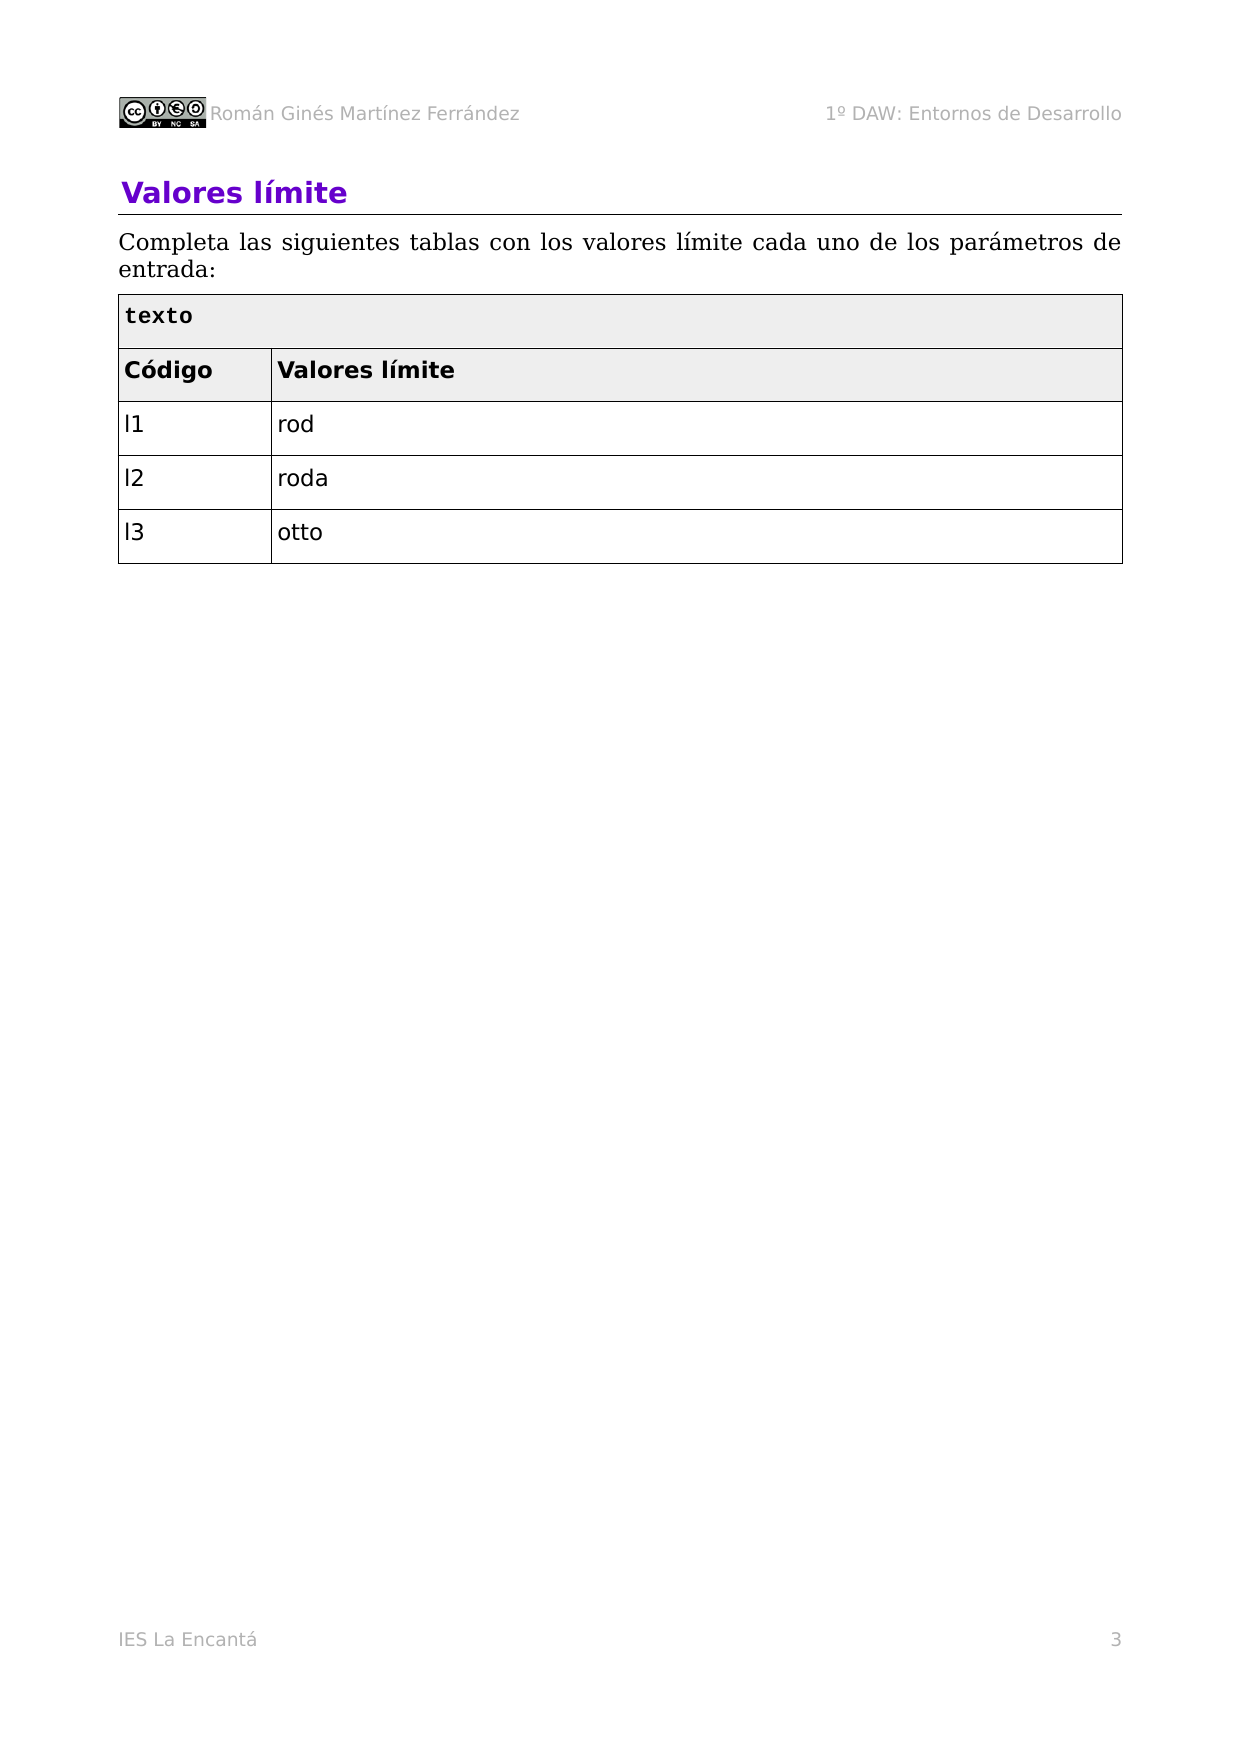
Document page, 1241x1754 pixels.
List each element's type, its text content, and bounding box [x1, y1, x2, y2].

table_cell Valores límite [272, 349, 1122, 401]
table_cell otto [272, 510, 1122, 563]
table_cell l3 [119, 510, 271, 563]
table_cell l2 [119, 456, 271, 509]
picture [119, 97, 207, 128]
text Valores límite [118, 174, 1122, 214]
table_cell l1 [119, 402, 271, 455]
table_cell roda [272, 456, 1122, 509]
table_header texto [119, 295, 1122, 347]
text Completa las siguientes tablas con los valores límite cada uno de los parámetros de entrada: [118, 229, 1122, 282]
table_cell rod [272, 402, 1122, 455]
table_cell Código [119, 349, 271, 401]
